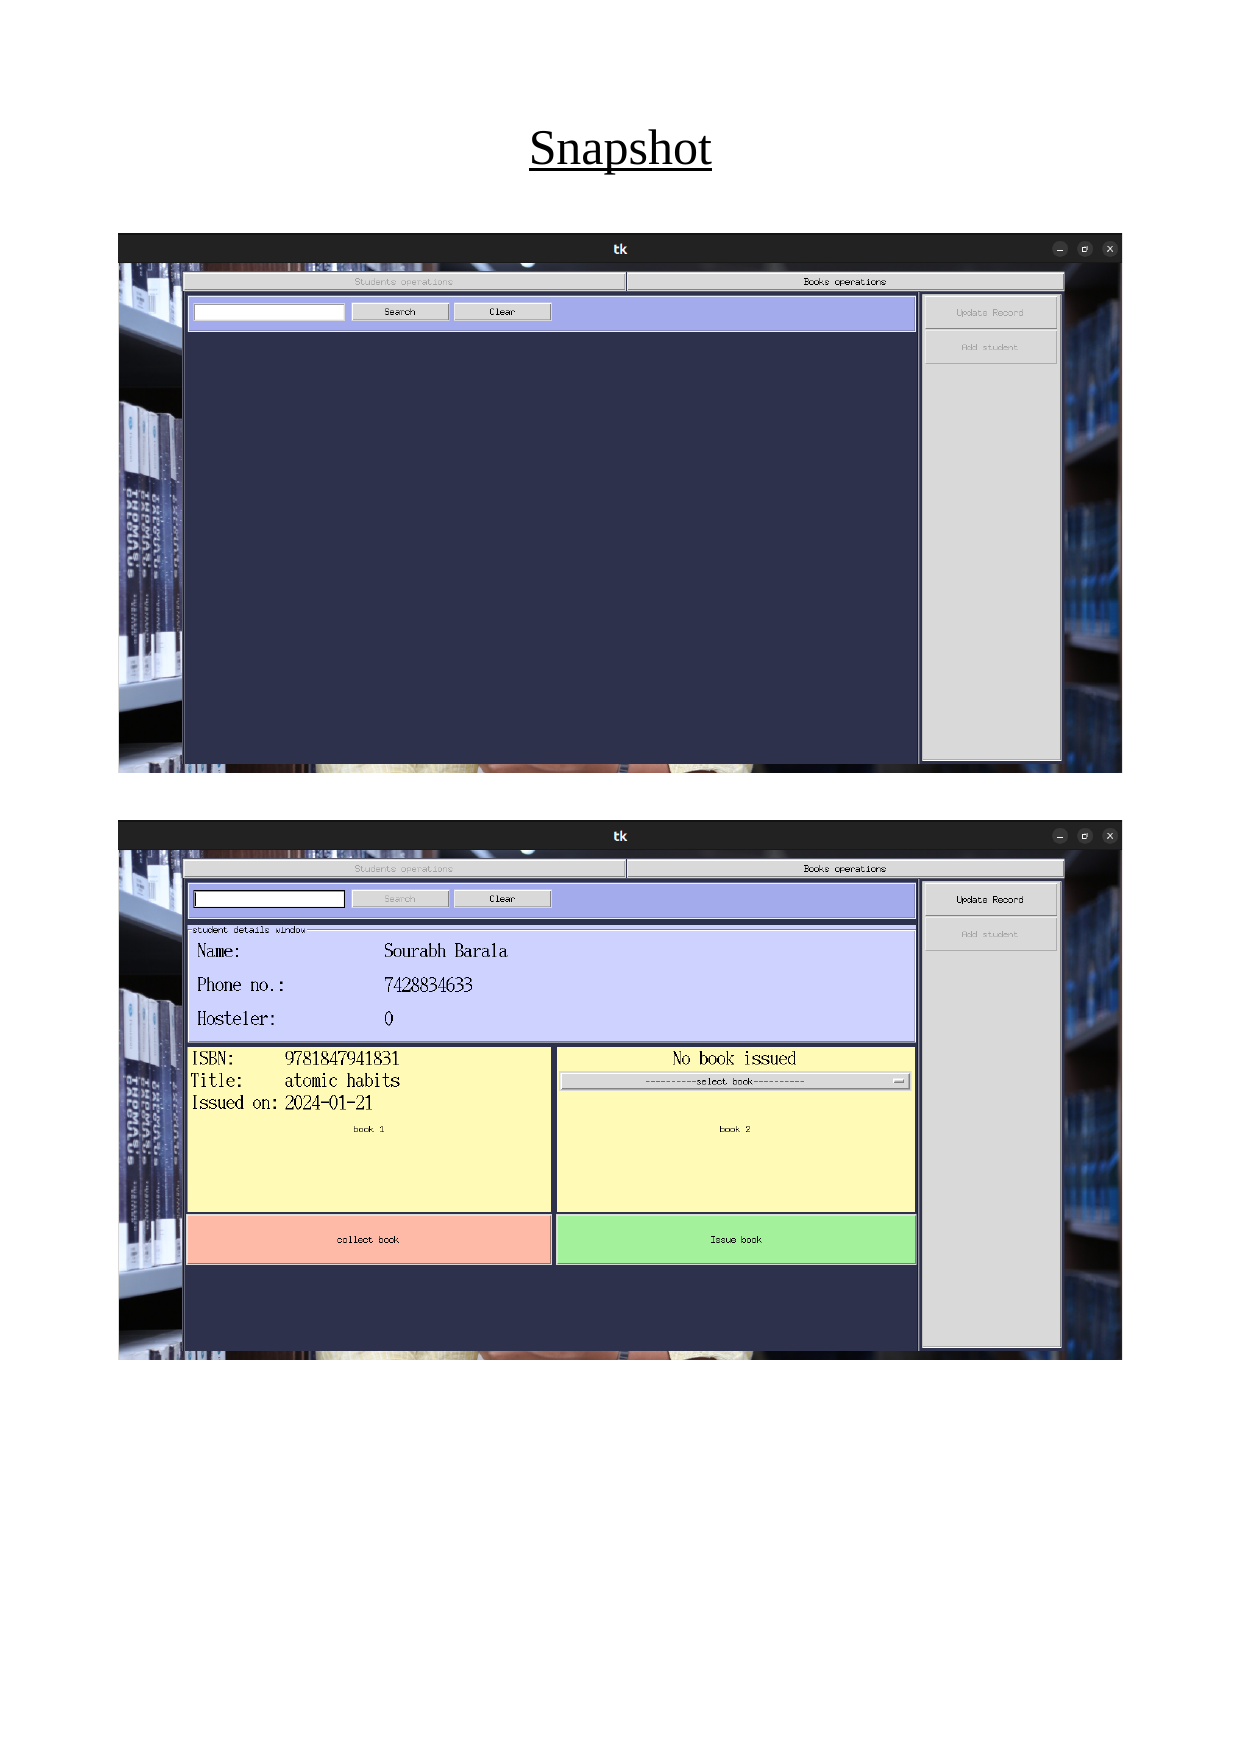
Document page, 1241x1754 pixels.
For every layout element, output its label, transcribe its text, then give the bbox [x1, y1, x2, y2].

picture [118, 233, 1123, 773]
text Snapshot [118, 118, 1122, 176]
picture [118, 820, 1123, 1360]
